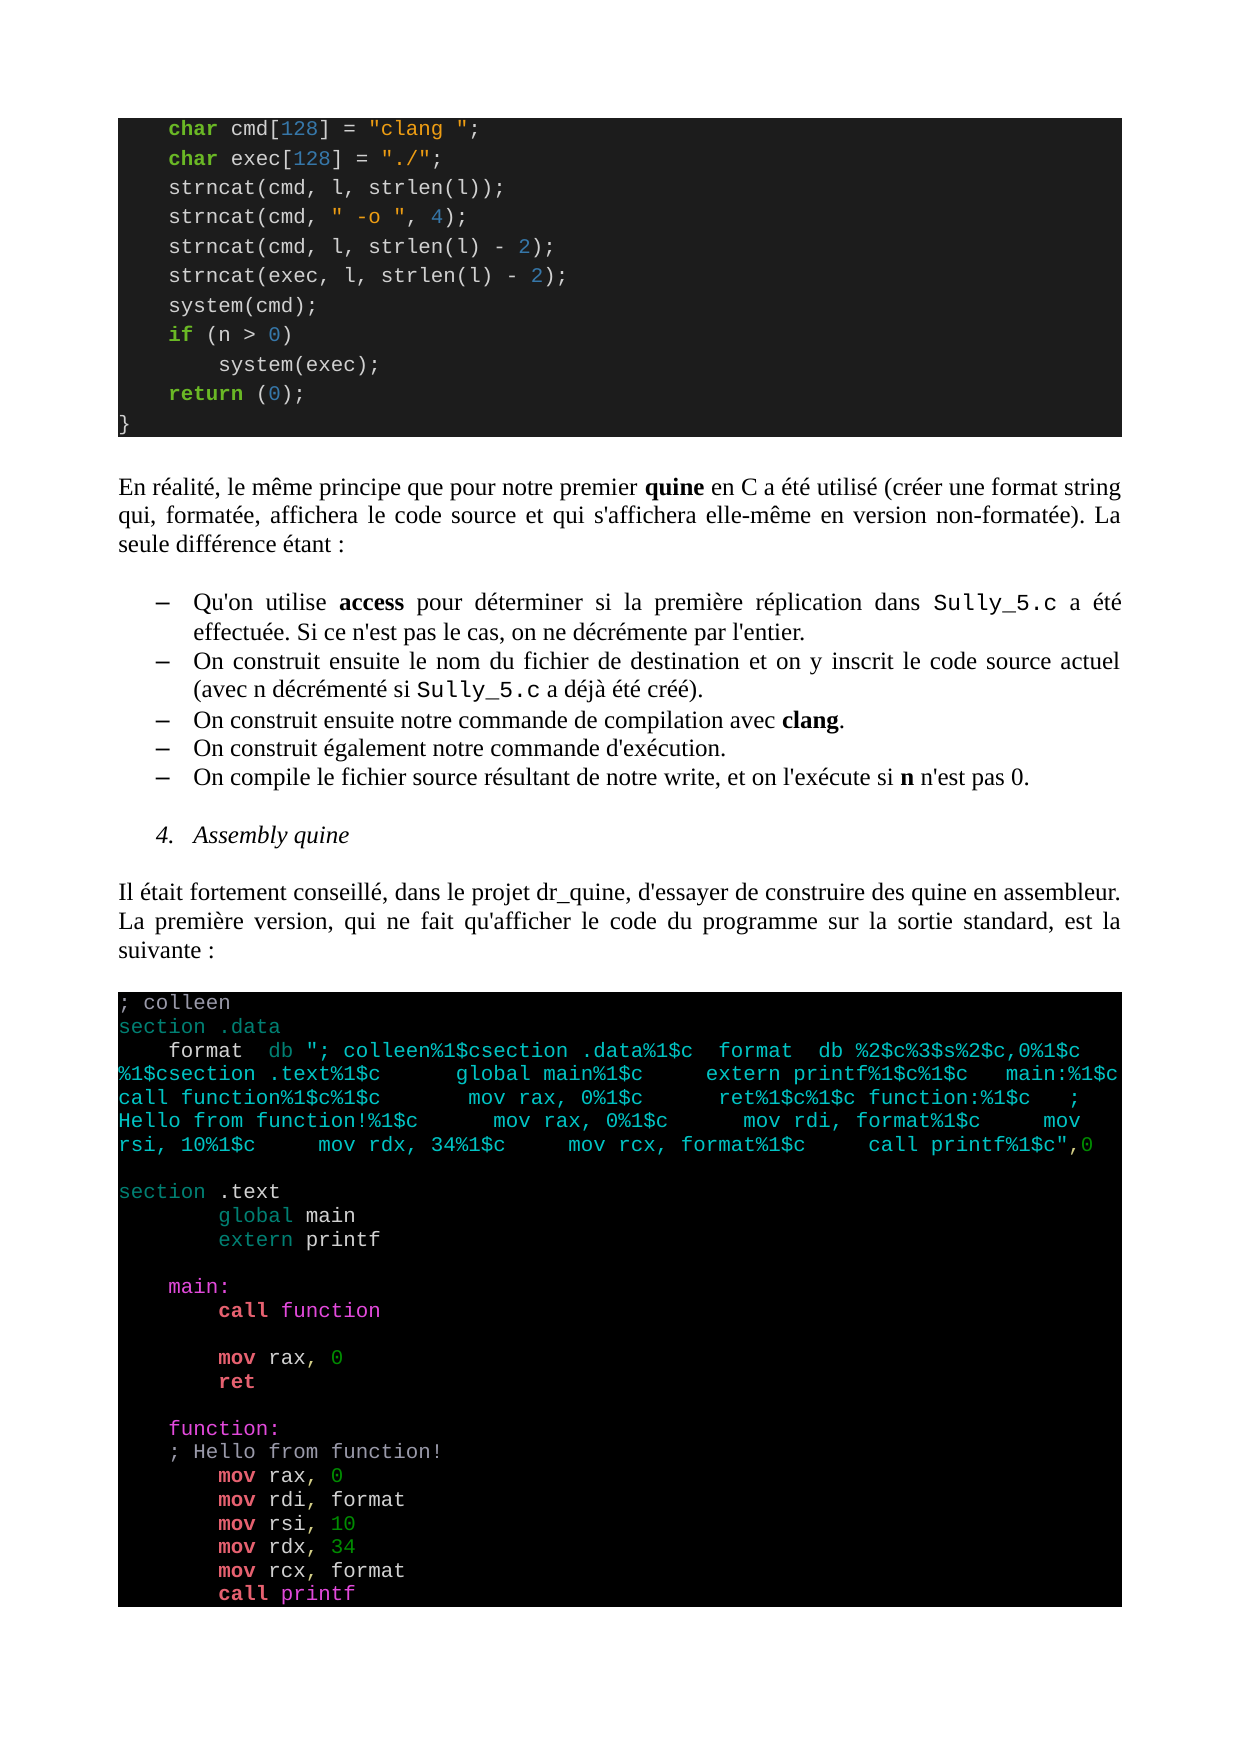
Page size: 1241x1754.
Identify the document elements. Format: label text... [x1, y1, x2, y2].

list On construit ensuite notre commande de compilation avec clang. [156, 705, 1122, 733]
text section .data [118, 1016, 1122, 1039]
text system(exec); [118, 354, 1122, 378]
text char exec[128] = "./"; [118, 148, 1122, 171]
text ; Hello from function! [118, 1442, 1122, 1465]
text call printf [118, 1583, 1122, 1607]
text ; colleen [118, 992, 1122, 1016]
text call function [118, 1300, 1122, 1323]
text section .text [118, 1181, 1122, 1205]
text function: [118, 1418, 1122, 1442]
text char cmd[128] = "clang "; [118, 118, 1122, 142]
text mov rax, 0 [118, 1465, 1122, 1489]
text global main [118, 1205, 1122, 1229]
list On compile le fichier source résultant de notre write, et on l'exécute si n n'est pas 0. [156, 762, 1122, 791]
text strncat(cmd, l, strlen(l) - 2); [118, 236, 1122, 260]
text En réalité, le même principe que pour notre premier quine en C a été utilisé (créer une format string qui, formatée, affichera le code source et qui s'affichera elle-même en version non-formatée). La seule différence étant : [118, 472, 1122, 558]
text Il était fortement conseillé, dans le projet dr_quine, d'essayer de construire des quine en assembleur. La première version, qui ne fait qu'afficher le code du programme sur la sortie standard, est la suivante : [118, 877, 1122, 963]
text mov rdx, 34 [118, 1536, 1122, 1560]
text format db "; colleen%1$csection .data%1$c format db %2$c%3$s%2$c,0%1$c%1$csection .text%1$c global main%1$c extern printf%1$c%1$c main:%1$c call function%1$c%1$c mov rax, 0%1$c ret%1$c%1$c function:%1$c ; Hello from function!%1$c mov rax, 0%1$c mov rdi, format%1$c mov rsi, 10%1$c mov rdx, 34%1$c mov rcx, format%1$c call printf%1$c",0 [118, 1039, 1122, 1158]
text } [118, 413, 1122, 437]
text mov rsi, 10 [118, 1512, 1122, 1536]
text return (0); [118, 383, 1122, 407]
list On construit ensuite le nom du fichier de destination et on y inscrit le code source actuel (avec n décrémenté si Sully_5.c a déjà été créé). [156, 646, 1122, 705]
text main: [118, 1276, 1122, 1300]
text strncat(exec, l, strlen(l) - 2); [118, 266, 1122, 289]
text strncat(cmd, l, strlen(l)); [118, 177, 1122, 201]
text strncat(cmd, " -o ", 4); [118, 207, 1122, 230]
text extern printf [118, 1229, 1122, 1252]
text mov rdi, format [118, 1489, 1122, 1512]
list On construit également notre commande d'exécution. [156, 733, 1122, 762]
list Qu'on utilise access pour déterminer si la première réplication dans Sully_5.c a été effectuée. Si ce n'est pas le cas, on ne décrémente par l'entier. [156, 587, 1122, 646]
text mov rax, 0 [118, 1347, 1122, 1371]
text ret [118, 1371, 1122, 1394]
text mov rcx, format [118, 1560, 1122, 1583]
text if (n > 0) [118, 324, 1122, 348]
text system(cmd); [118, 295, 1122, 319]
list Assembly quine [156, 820, 1122, 848]
